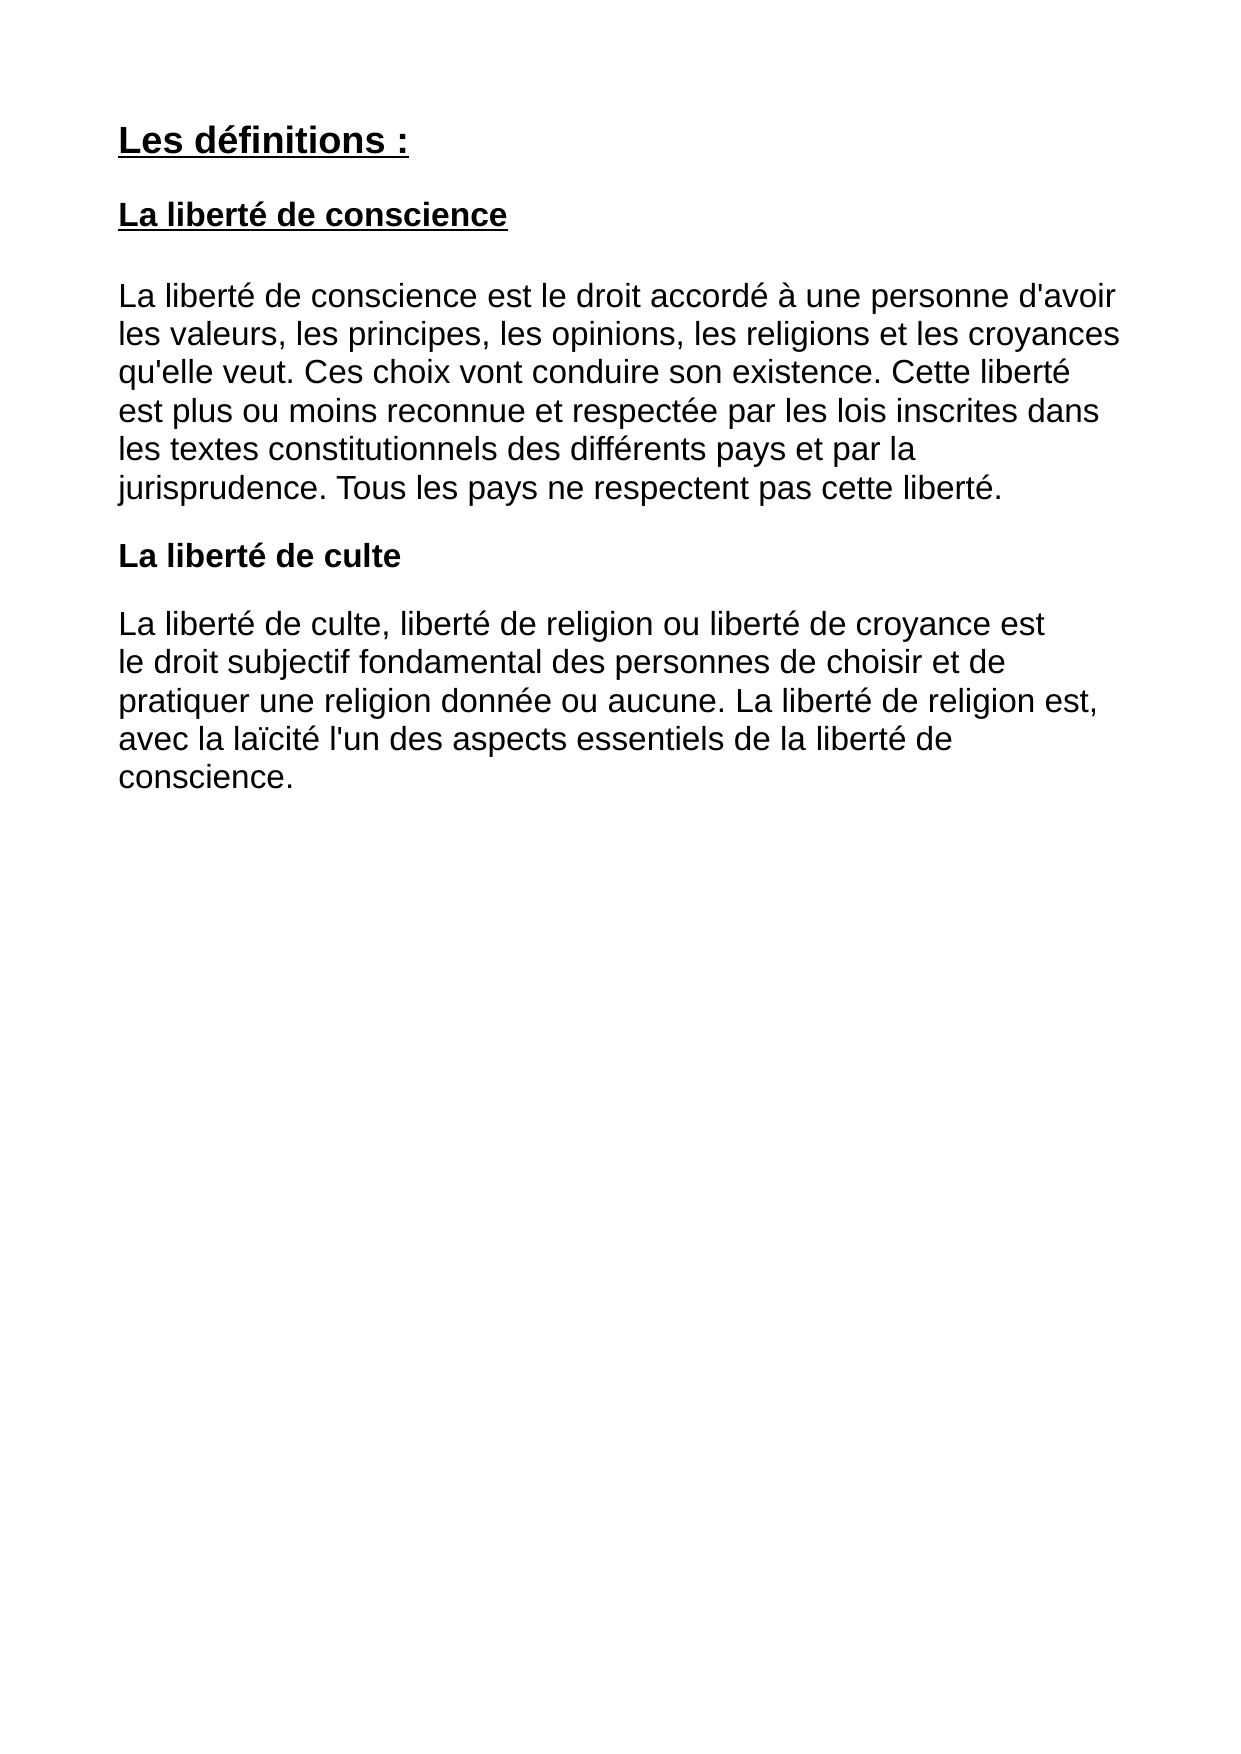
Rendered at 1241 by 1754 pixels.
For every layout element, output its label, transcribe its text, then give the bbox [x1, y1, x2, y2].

text La liberté de culte, liberté de religion ou liberté de croyance est le droit subjectif fondamental des personnes de choisir et de pratiquer une religion donnée ou aucune. La liberté de religion est, avec la laïcité l'un des aspects essentiels de la liberté de conscience. [118, 604, 1122, 796]
subtitle La liberté de conscience [118, 195, 1122, 234]
text La liberté de culte [118, 536, 1122, 574]
subtitle Les définitions : [118, 118, 1122, 162]
text La liberté de conscience est le droit accordé à une personne d'avoir les valeurs, les principes, les opinions, les religions et les croyances qu'elle veut. Ces choix vont conduire son existence. Cette liberté est plus ou moins reconnue et respectée par les lois inscrites dans les textes constitutionnels des différents pays et par la jurisprudence. Tous les pays ne respectent pas cette liberté. [118, 276, 1122, 506]
